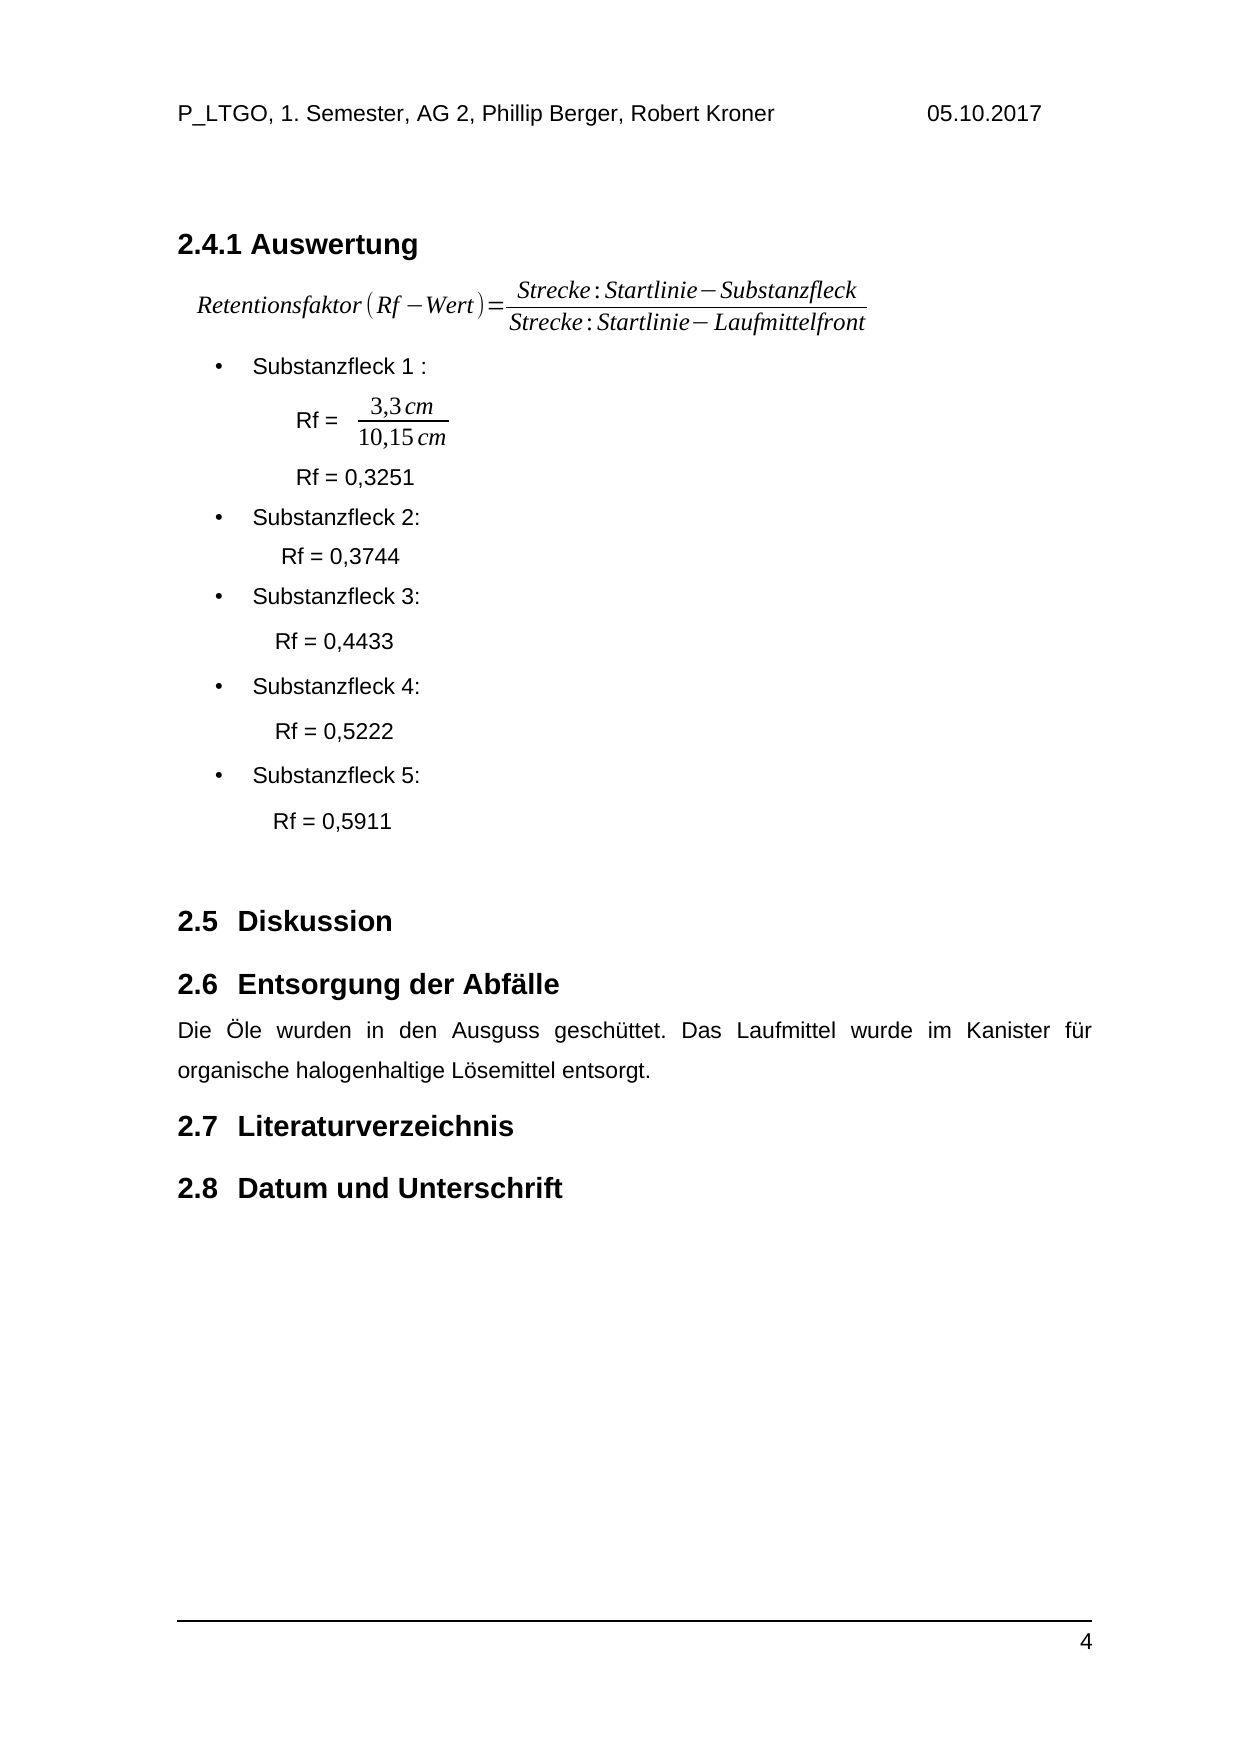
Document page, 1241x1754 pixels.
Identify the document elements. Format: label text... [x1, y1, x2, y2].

text Rf = 0,3251 [296, 464, 1092, 491]
list Substanzfleck 4: [215, 673, 1092, 699]
text Rf = [296, 392, 1092, 451]
text Die Öle wurden in den Ausguss geschüttet. Das Laufmittel wurde im Kanister für organische halogenhaltige Lösemittel entsorgt. [177, 1017, 1092, 1083]
text 2.4.1 Auswertung [177, 227, 1092, 260]
subtitle Diskussion [177, 904, 1092, 938]
subtitle Entsorgung der Abfälle [177, 967, 1092, 1001]
text Rf = 0,4433 [177, 622, 1092, 656]
text Rf = 0,5222 [177, 712, 1092, 746]
list Substanzfleck 2: [215, 504, 1092, 530]
subtitle Literaturverzeichnis [177, 1109, 1092, 1142]
list Substanzfleck 1 : [215, 353, 1092, 379]
list Substanzfleck 5: [215, 762, 1092, 789]
text Rf = 0,5911 [177, 802, 1092, 835]
text Rf = 0,3744 [281, 543, 1092, 570]
subtitle Datum und Unterschrift [177, 1172, 1092, 1205]
list Substanzfleck 3: [215, 583, 1092, 609]
